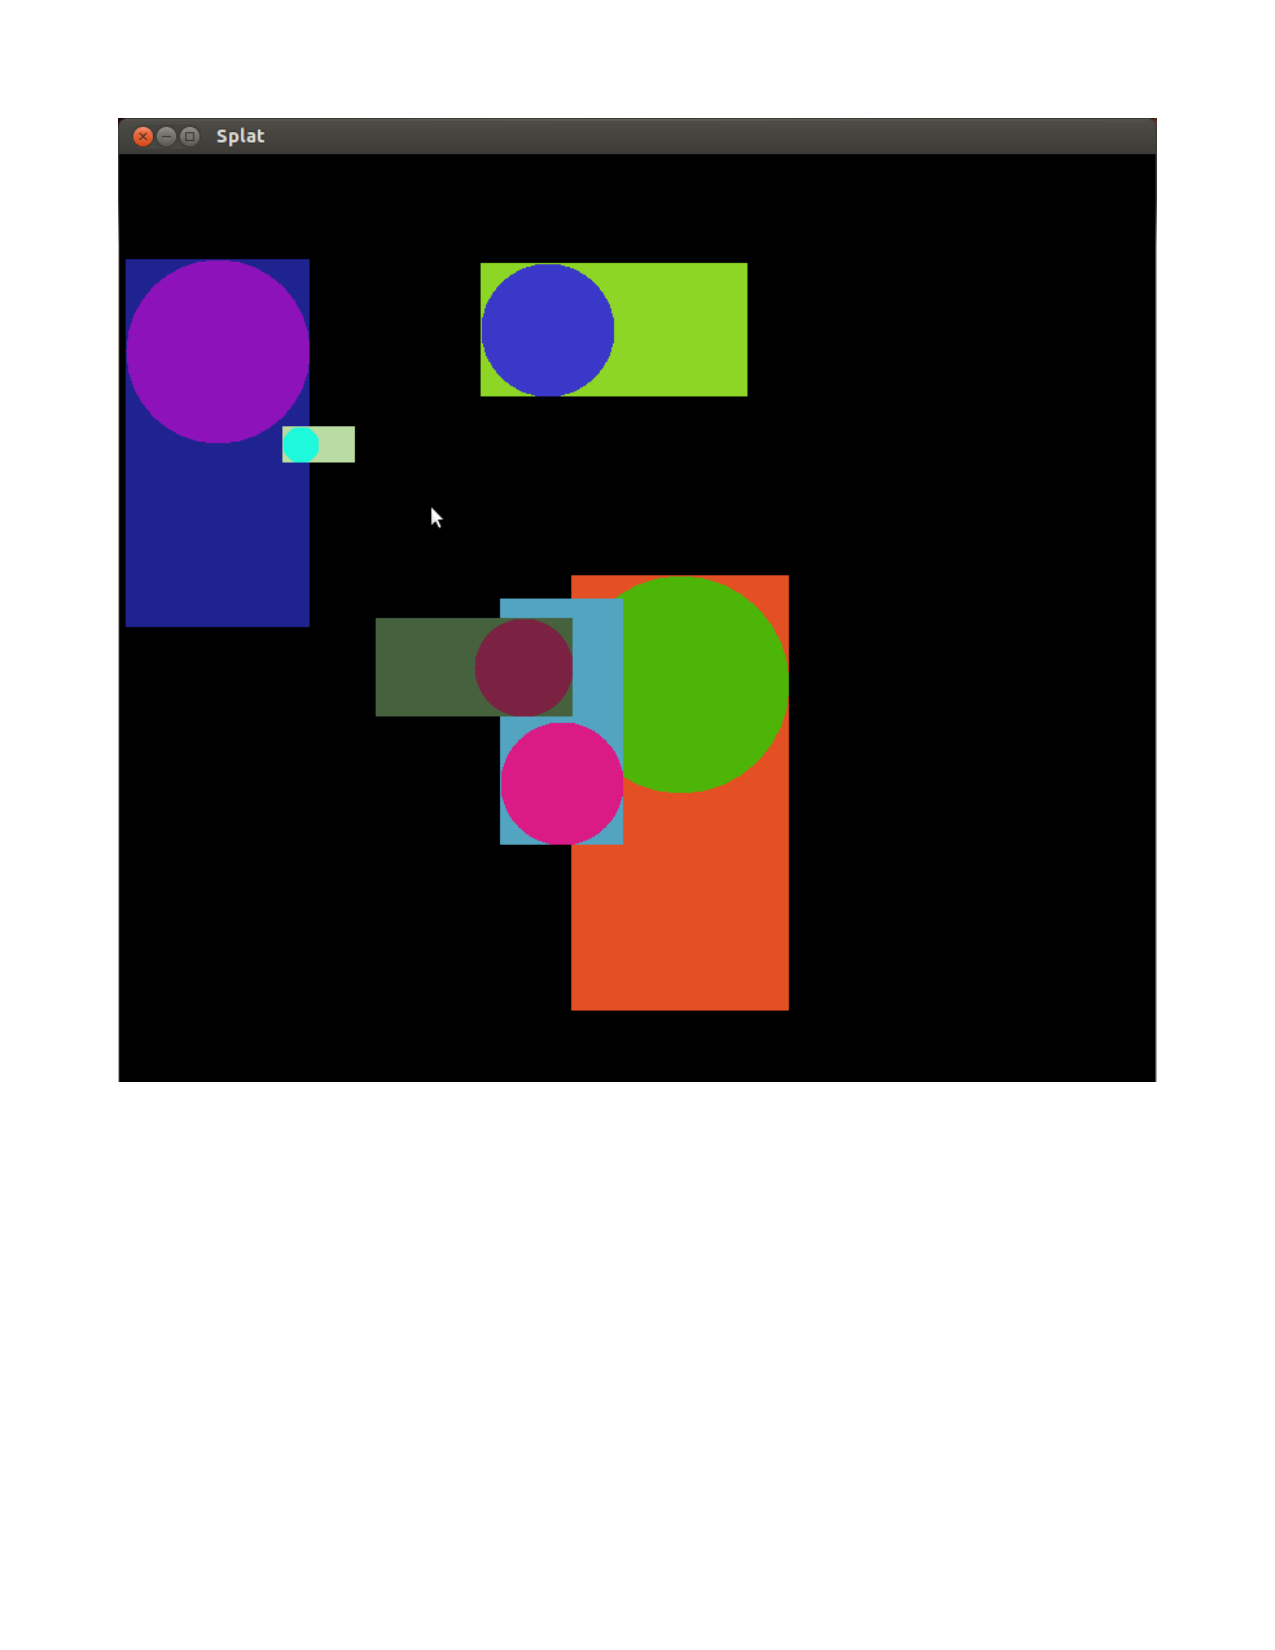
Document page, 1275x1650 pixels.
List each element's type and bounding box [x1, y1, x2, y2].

picture [118, 118, 1157, 1082]
